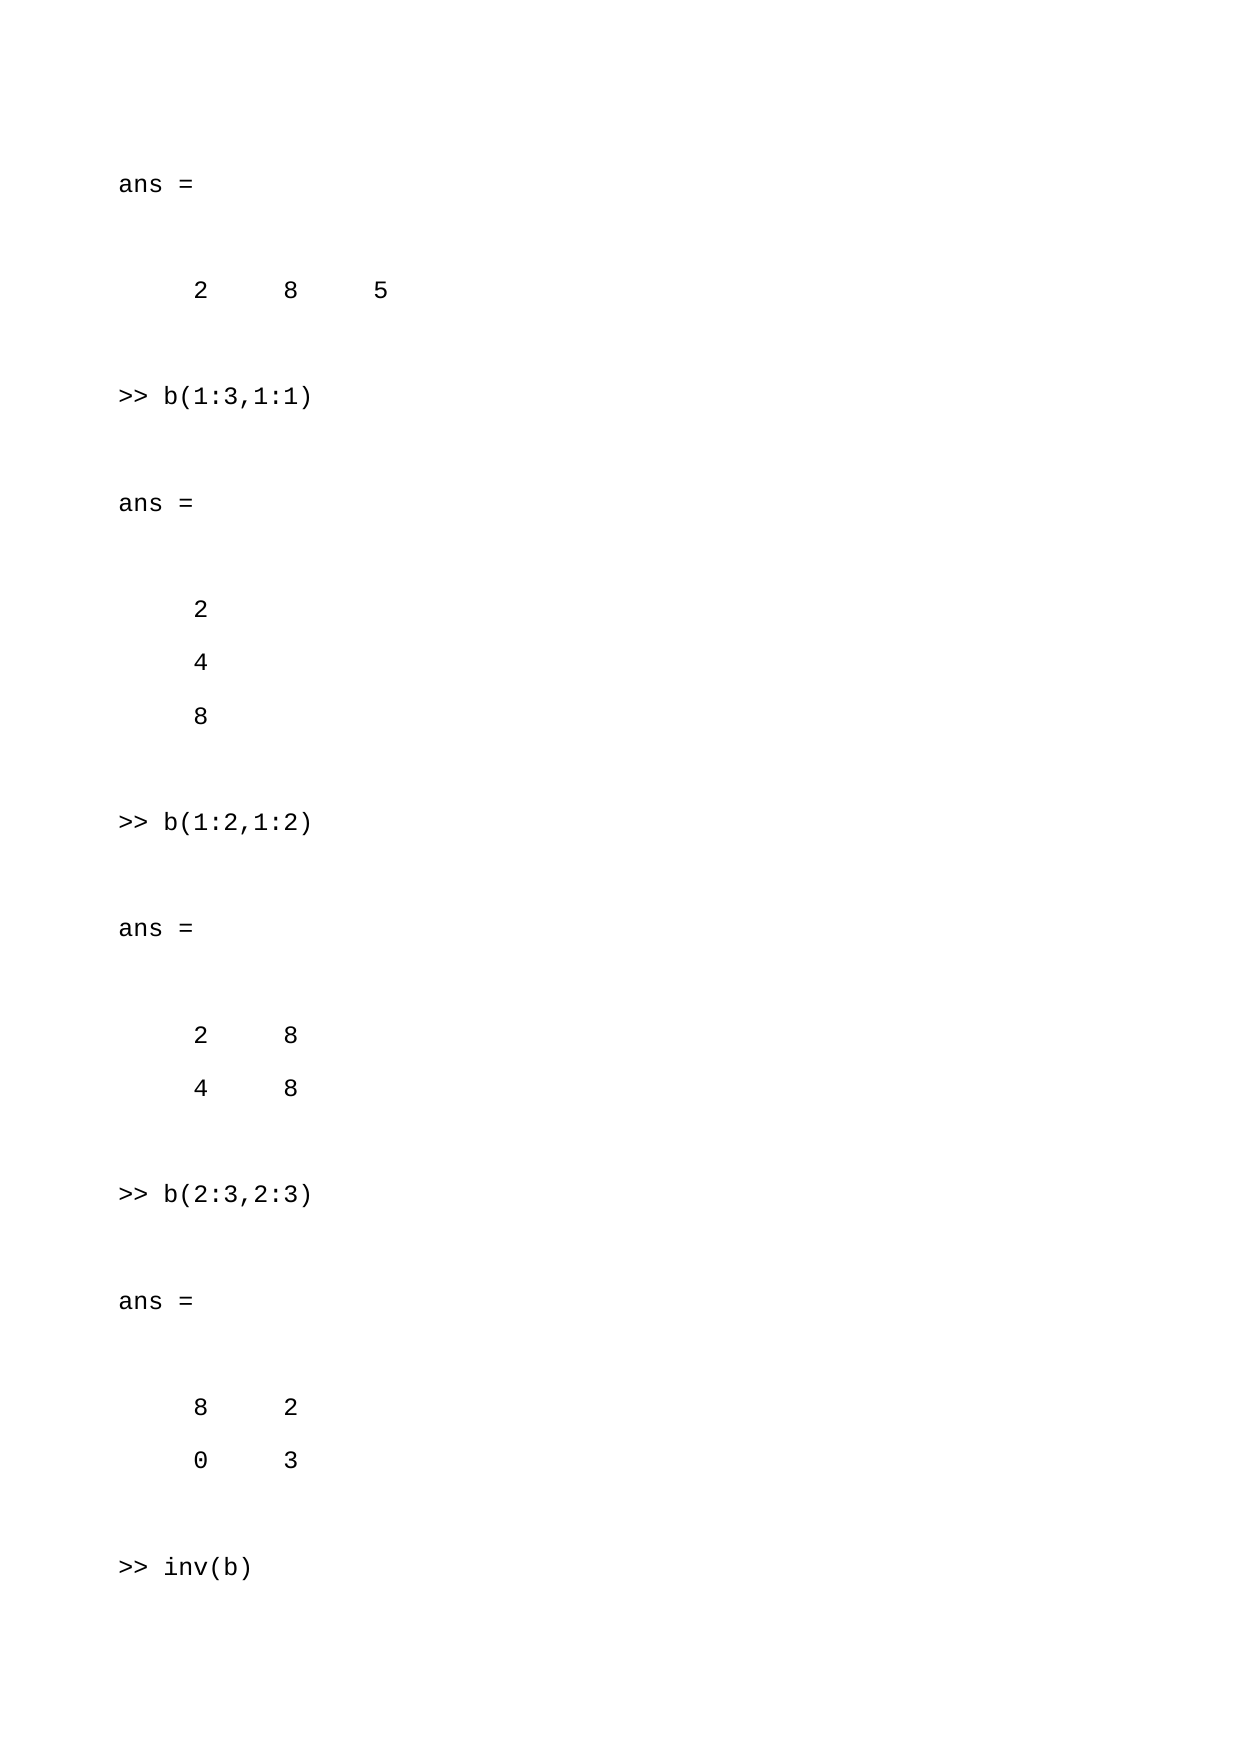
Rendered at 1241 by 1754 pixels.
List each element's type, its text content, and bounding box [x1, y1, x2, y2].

text 2 8 [118, 1022, 1122, 1051]
text >> b(2:3,2:3) [118, 1182, 1122, 1210]
text >> inv(b) [118, 1554, 1122, 1583]
text 8 2 [118, 1395, 1122, 1423]
text 4 [118, 650, 1122, 678]
text 2 [118, 597, 1122, 625]
text ans = [118, 171, 1122, 199]
text 0 3 [118, 1448, 1122, 1476]
text 8 [118, 703, 1122, 732]
text 4 8 [118, 1076, 1122, 1104]
text ans = [118, 490, 1122, 518]
text ans = [118, 1288, 1122, 1317]
text >> b(1:3,1:1) [118, 384, 1122, 412]
text >> b(1:2,1:2) [118, 809, 1122, 838]
text ans = [118, 916, 1122, 944]
text 2 8 5 [118, 277, 1122, 306]
